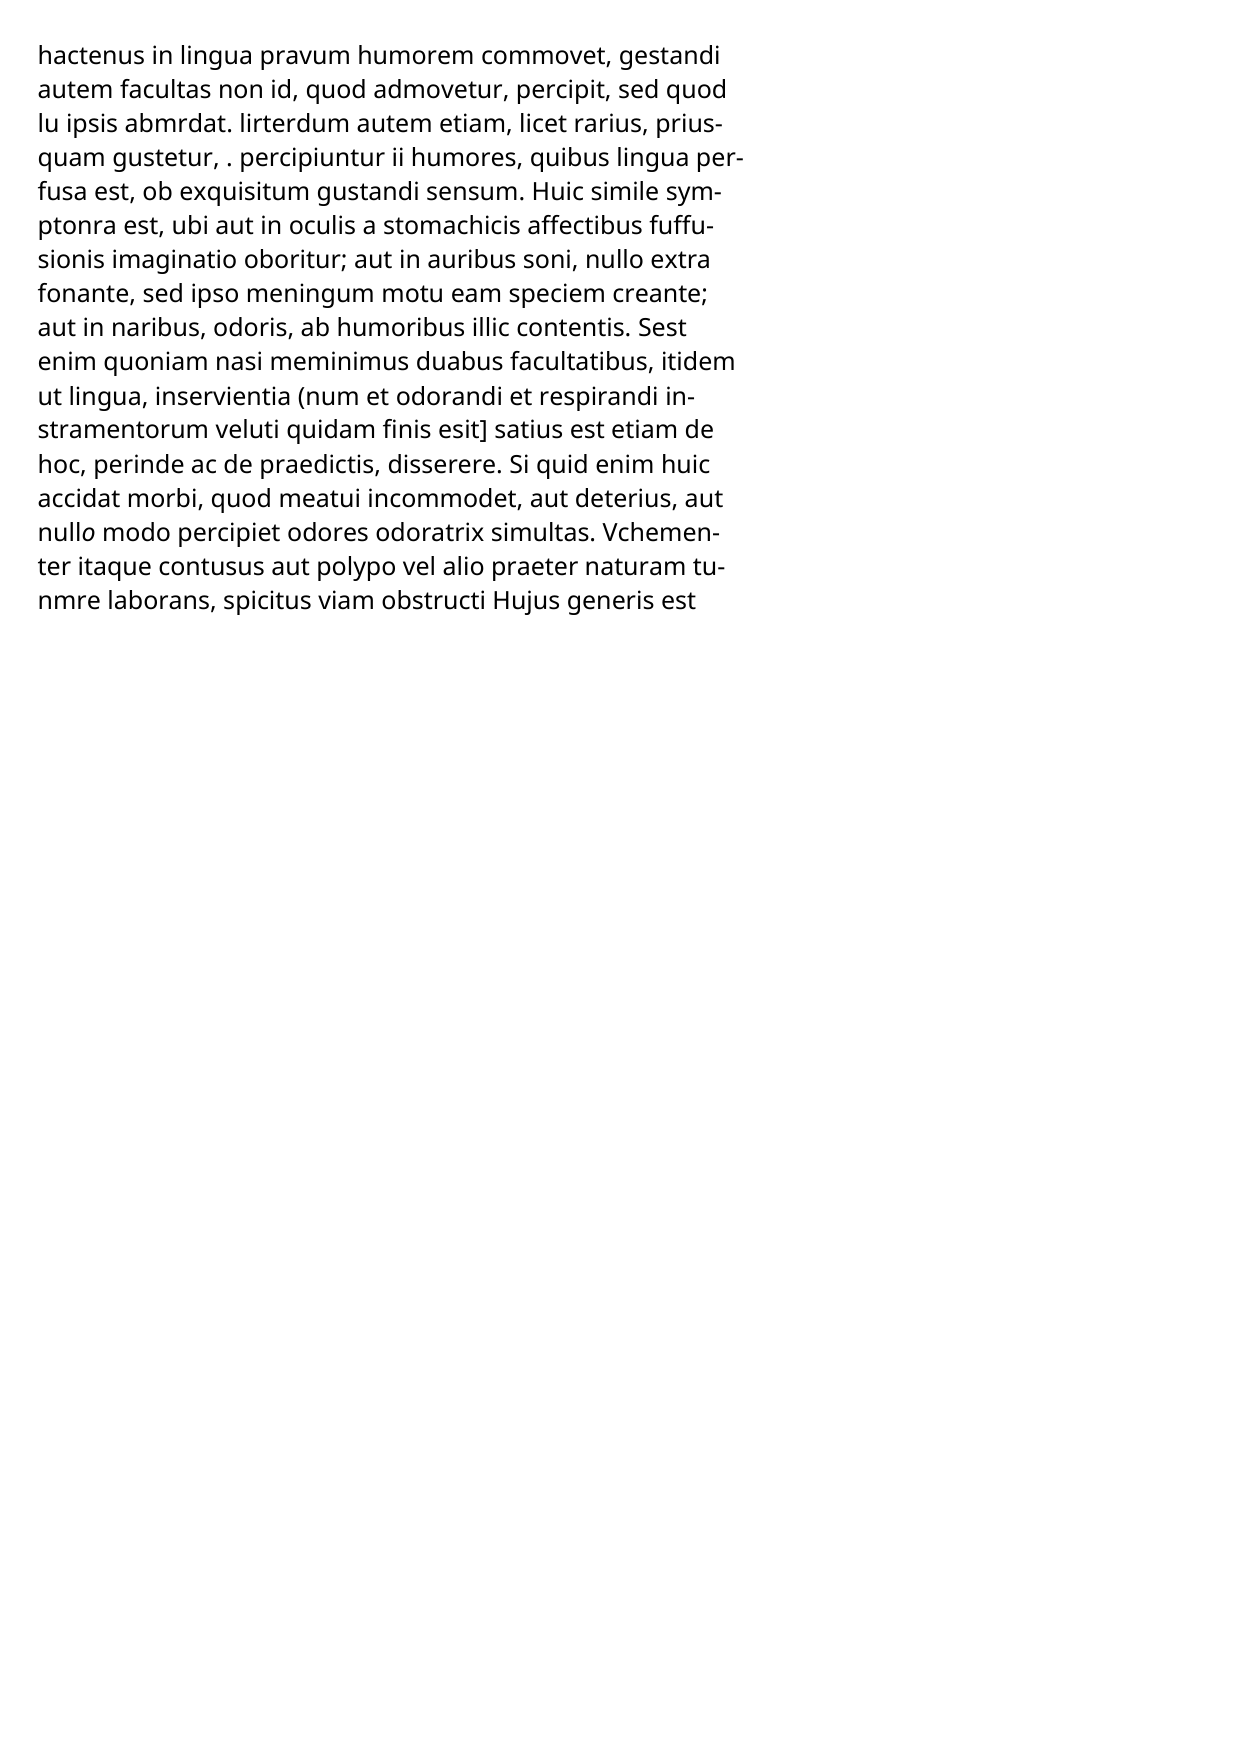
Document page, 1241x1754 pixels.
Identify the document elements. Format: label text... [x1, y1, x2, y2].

text hactenus in lingua pravum humorem commovet, gestandi autem facultas non id, quod admovetur, percipit, sed quod lu ipsis abmrdat. lirterdum autem etiam, licet rarius, prius- quam gustetur, . percipiuntur ii humores, quibus lingua per- fusa est, ob exquisitum gustandi sensum. Huic simile sym- ptonra est, ubi aut in oculis a stomachicis affectibus fuffu- sionis imaginatio oboritur; aut in auribus soni, nullo extra fonante, sed ipso meningum motu eam speciem creante; aut in naribus, odoris, ab humoribus illic contentis. Sest enim quoniam nasi meminimus duabus facultatibus, itidem ut lingua, inservientia (num et odorandi et respirandi in- stramentorum veluti quidam finis esit] satius est etiam de hoc, perinde ac de praedictis, disserere. Si quid enim huic accidat morbi, quod meatui incommodet, aut deterius, aut nullo modo percipiet odores odoratrix simultas. Vchemen- ter itaque contusus aut polypo vel alio praeter naturam tu- nmre laborans, spicitus viam obstructi Hujus generis est [37, 37, 1203, 617]
